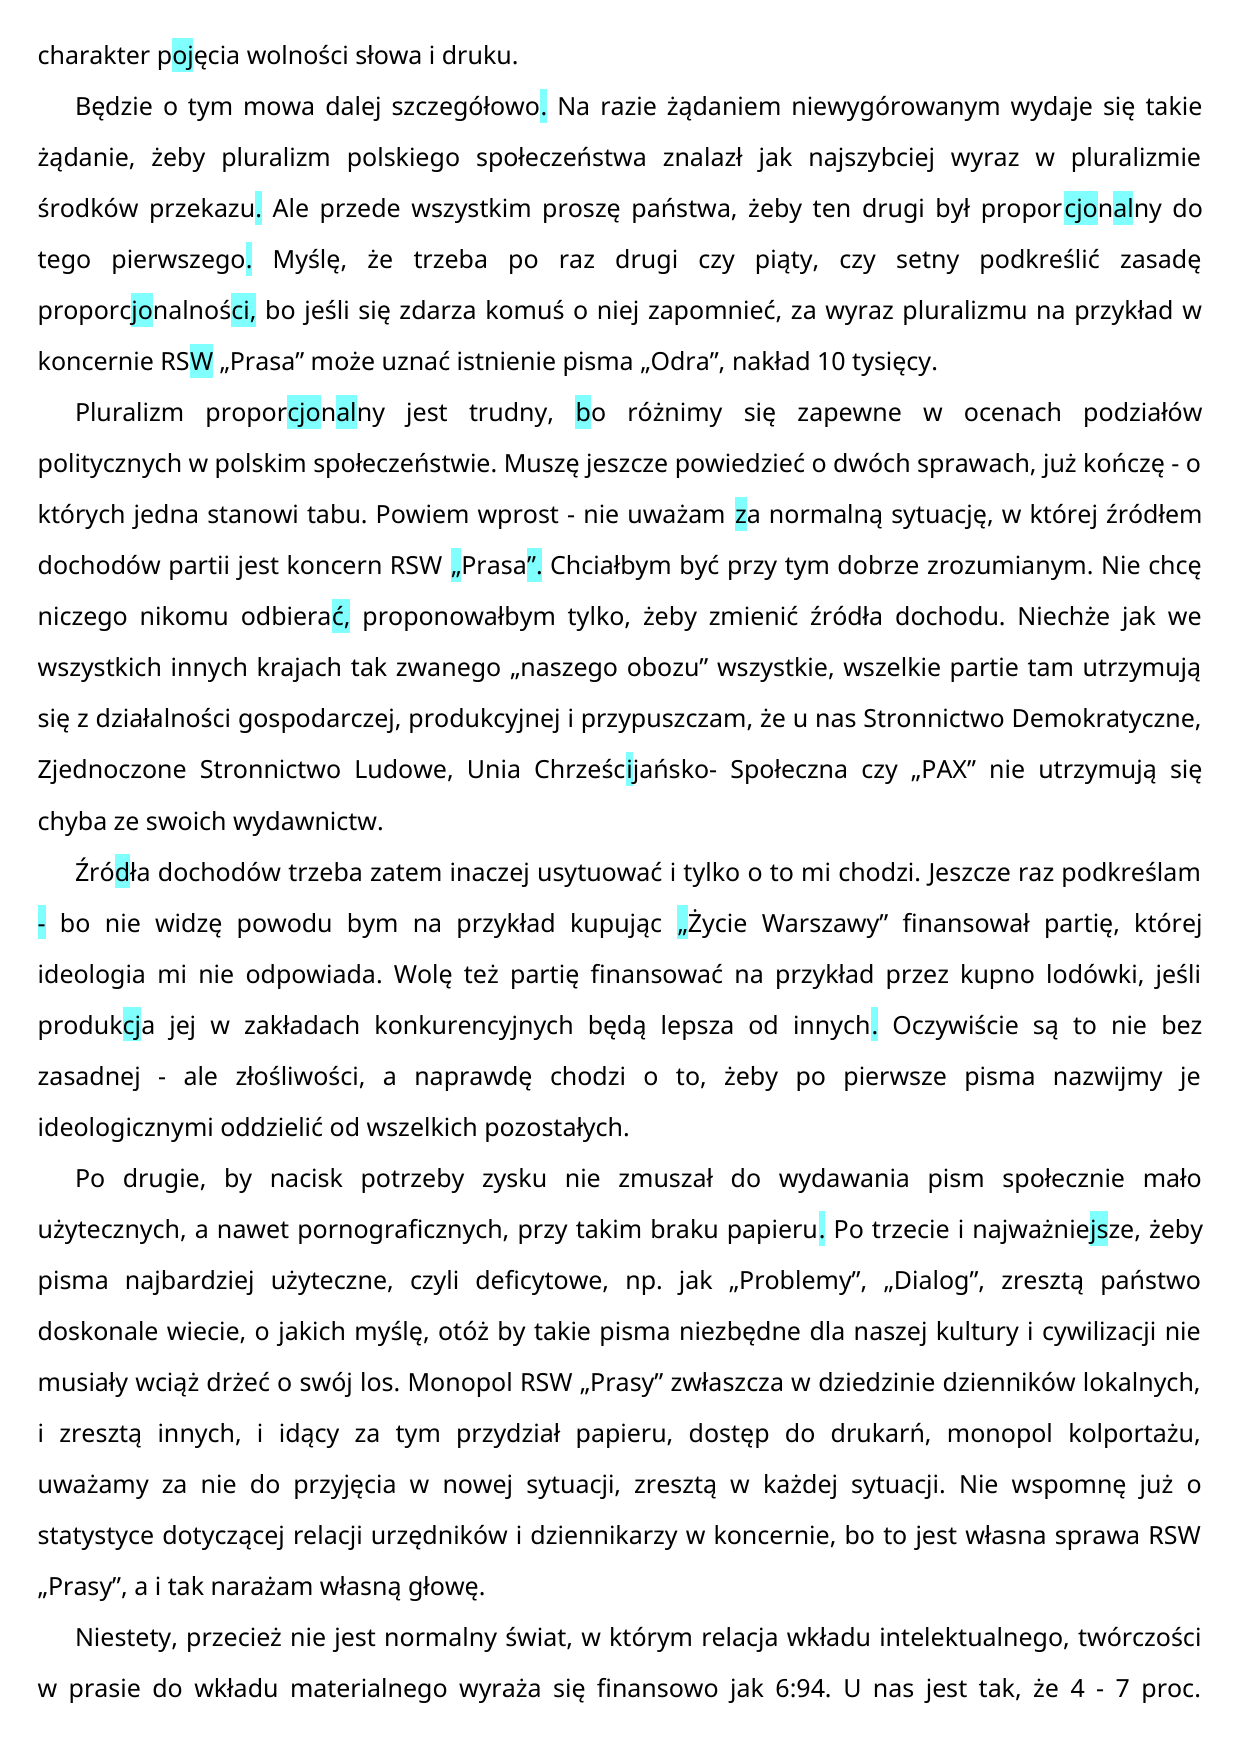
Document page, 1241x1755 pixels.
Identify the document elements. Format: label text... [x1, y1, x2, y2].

text Źródła dochodów trzeba zatem inaczej usytuować i tylko o to mi chodzi. Jeszcze raz podkreślam - bo nie widzę powodu bym na przykład kupując „Życie Warszawy” finansował partię, której ideologia mi nie odpowiada. Wolę też partię finansować na przykład przez kupno lodówki, jeśli produkcja jej w zakładach konkurencyjnych będą lepsza od innych. Oczywiście są to nie bez zasadnej - ale złośliwości, a naprawdę chodzi o to, żeby po pierwsze pisma nazwijmy je ideologicznymi oddzielić od wszelkich pozostałych. [37, 854, 1203, 1143]
text Pluralizm proporcjonalny jest trudny, bo różnimy się zapewne w ocenach podziałów politycznych w polskim społeczeństwie. Muszę jeszcze powiedzieć o dwóch sprawach, już kończę - o których jedna stanowi tabu. Powiem wprost - nie uważam za normalną sytuację, w której źródłem dochodów partii jest koncern RSW „Prasa”. Chciałbym być przy tym dobrze zrozumianym. Nie chcę niczego nikomu odbierać, proponowałbym tylko, żeby zmienić źródła dochodu. Niechże jak we wszystkich innych krajach tak zwanego „naszego obozu” wszystkie, wszelkie partie tam utrzymują się z działalności gospodarczej, produkcyjnej i przypuszczam, że u nas Stronnictwo Demokratyczne, Zjednoczone Stronnictwo Ludowe, Unia Chrześcijańsko- Społeczna czy „PAX” nie utrzymują się chyba ze swoich wydawnictw. [37, 395, 1203, 837]
text Po drugie, by nacisk potrzeby zysku nie zmuszał do wydawania pism społecznie mało użytecznych, a nawet pornograficznych, przy takim braku papieru. Po trzecie i najważniejsze, żeby pisma najbardziej użyteczne, czyli deficytowe, np. jak „Problemy”, „Dialog”, zresztą państwo doskonale wiecie, o jakich myślę, otóż by takie pisma niezbędne dla naszej kultury i cywilizacji nie musiały wciąż drżeć o swój los. Monopol RSW „Prasy” zwłaszcza w dziedzinie dzienników lokalnych, i zresztą innych, i idący za tym przydział papieru, dostęp do drukarń, monopol kolportażu, uważamy za nie do przyjęcia w nowej sytuacji, zresztą w każdej sytuacji. Nie wspomnę już o statystyce dotyczącej relacji urzędników i dziennikarzy w koncernie, bo to jest własna sprawa RSW „Prasy”, a i tak narażam własną głowę. [37, 1160, 1203, 1603]
text charakter pojęcia wolności słowa i druku. [37, 37, 1203, 72]
text Będzie o tym mowa dalej szczegółowo. Na razie żądaniem niewygórowanym wydaje się takie żądanie, żeby pluralizm polskiego społeczeństwa znalazł jak najszybciej wyraz w pluralizmie środków przekazu. Ale przede wszystkim proszę państwa, żeby ten drugi był proporcjonalny do tego pierwszego. Myślę, że trzeba po raz drugi czy piąty, czy setny podkreślić zasadę proporcjonalności, bo jeśli się zdarza komuś o niej zapomnieć, za wyraz pluralizmu na przykład w koncernie RSW „Prasa” może uznać istnienie pisma „Odra”, nakład 10 tysięcy. [37, 88, 1203, 378]
text Niestety, przecież nie jest normalny świat, w którym relacja wkładu intelektualnego, twórczości w prasie do wkładu materialnego wyraża się finansowo jak 6:94. U nas jest tak, że 4 - 7 proc. [37, 1620, 1203, 1705]
